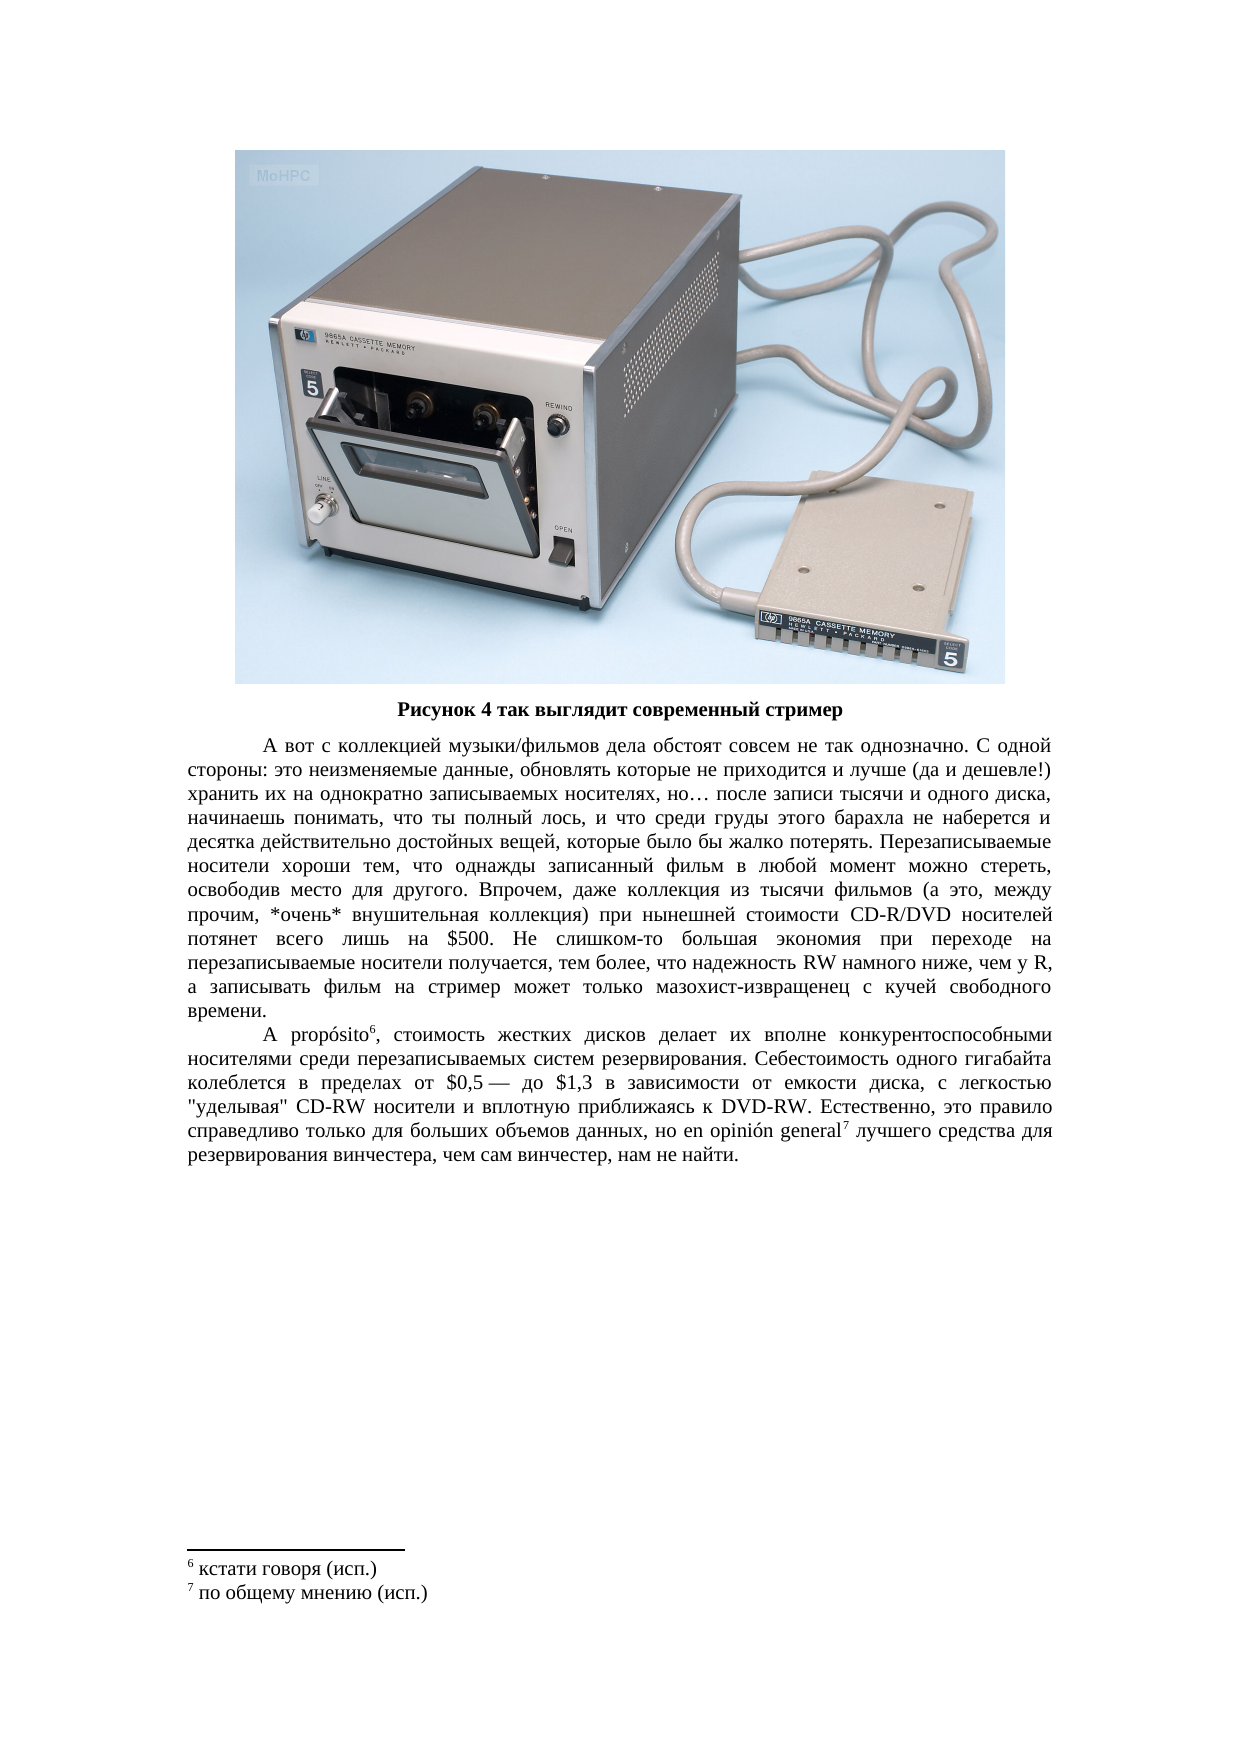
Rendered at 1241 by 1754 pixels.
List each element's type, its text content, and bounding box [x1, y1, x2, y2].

picture [235, 150, 1005, 684]
text по общему мнению (исп.) [187, 1580, 1053, 1604]
text кстати говоря (исп.) [187, 1556, 1053, 1580]
text Рисунок 4 так выглядит современный стример [187, 696, 1053, 721]
text А вот с коллекцией музыки/фильмов дела обстоят совсем не так однозначно. С одной стороны: это неизменяемые данные, обновлять которые не приходится и лучше (да и дешевле!) хранить их на однократно записываемых носителях, но… после записи тысячи и одного диска, начинаешь понимать, что ты полный лось, и что среди груды этого барахла не наберется и десятка действительно достойных вещей, которые было бы жалко потерять. Перезаписываемые носители хороши тем, что однажды записанный фильм в любой момент можно стереть, освободив место для другого. Впрочем, даже коллекция из тысячи фильмов (а это, между прочим, *очень* внушительная коллекция) при нынешней стоимости CD-R/DVD носителей потянет всего лишь на $500. Не слишком-то большая экономия при переходе на перезаписываемые носители получается, тем более, что надежность RW намного ниже, чем у R, а записывать фильм на стример может только мазохист-извращенец с кучей свободного времени. [187, 733, 1053, 1022]
text A propósito, стоимость жестких дисков делает их вполне конкурентоспособными носителями среди перезаписываемых систем резервирования. Себестоимость одного гигабайта колеблется в пределах от $0,5 — до $1,3 в зависимости от емкости диска, с легкостью "уделывая" CD-RW носители и вплотную приближаясь к DVD-RW. Естественно, это правило справедливо только для больших объемов данных, но en opinión general лучшего средства для резервирования винчестера, чем сам винчестер, нам не найти. [187, 1022, 1053, 1166]
